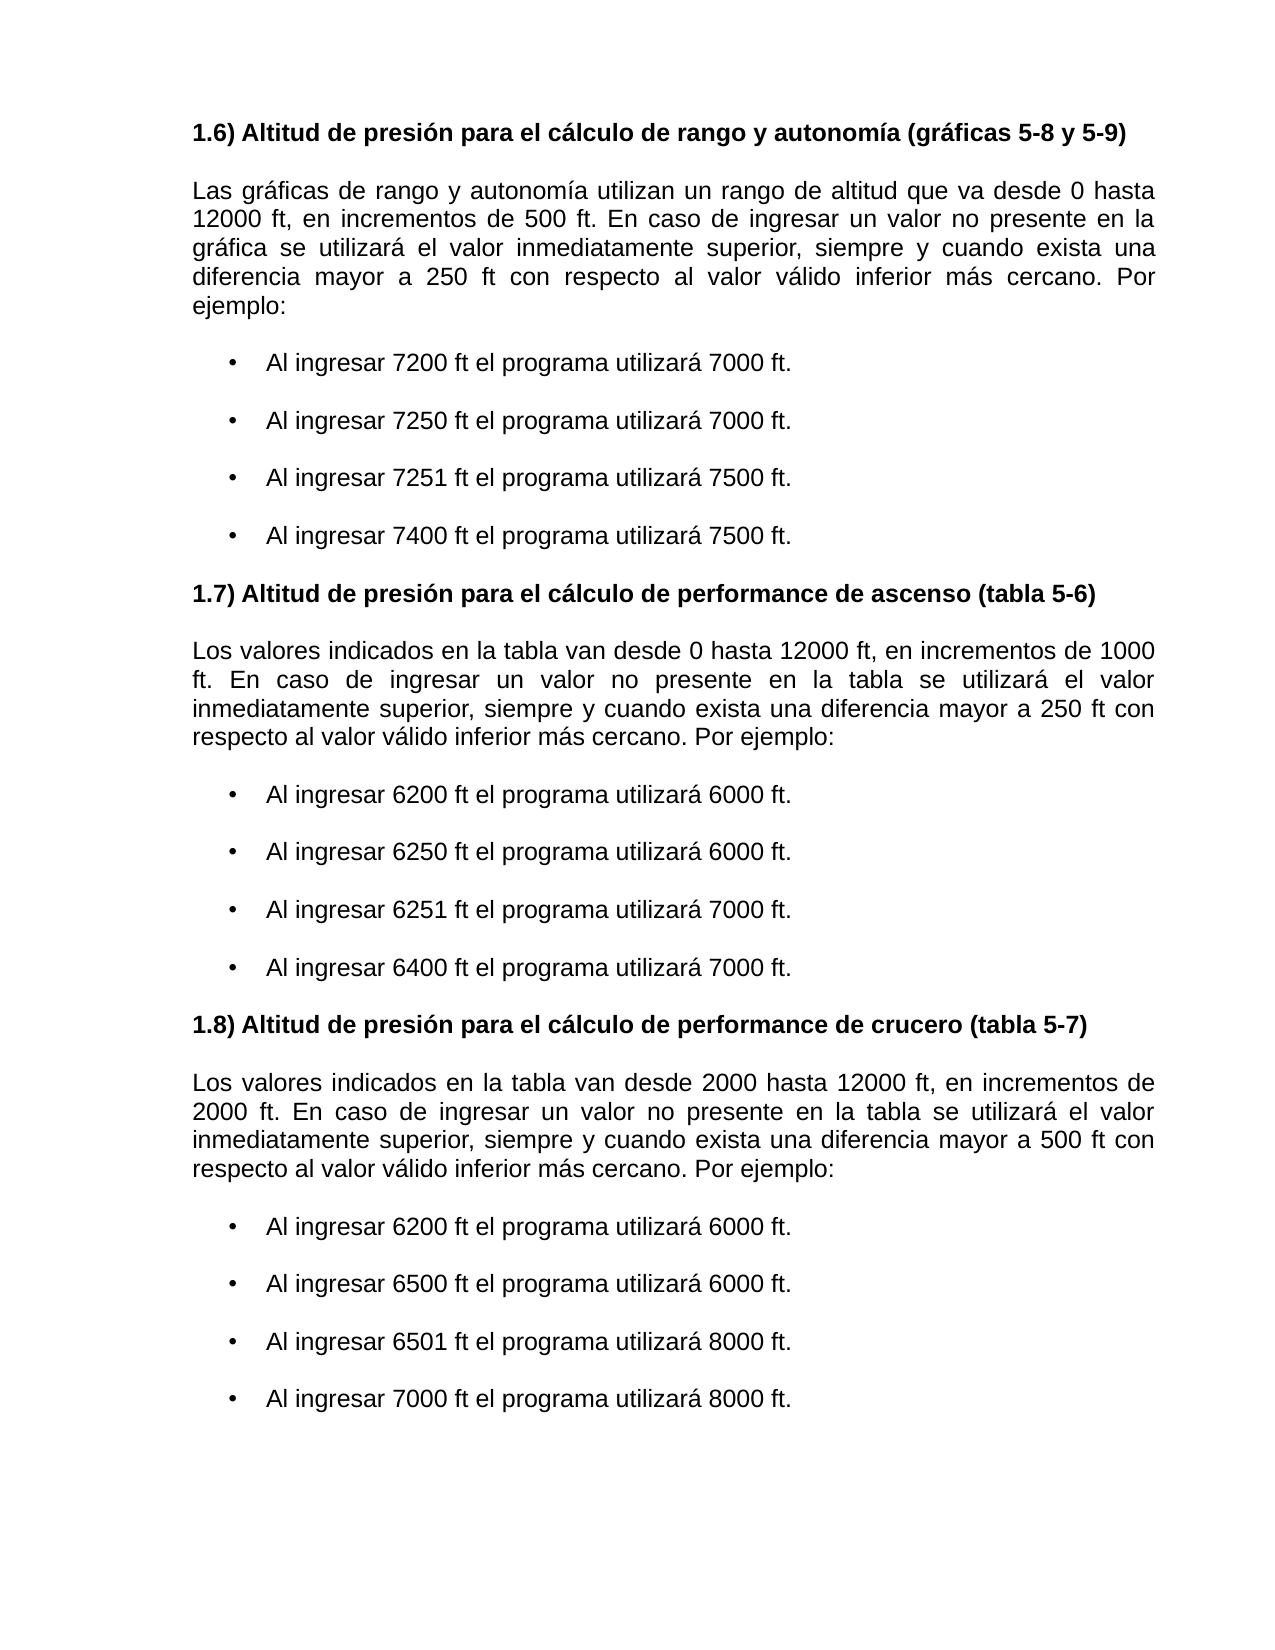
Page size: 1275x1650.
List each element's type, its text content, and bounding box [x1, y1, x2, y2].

text Las gráficas de rango y autonomía utilizan un rango de altitud que va desde 0 hasta 12000 ft, en incrementos de 500 ft. En caso de ingresar un valor no presente en la gráfica se utilizará el valor inmediatamente superior, siempre y cuando exista una diferencia mayor a 250 ft con respecto al valor válido inferior más cercano. Por ejemplo: [192, 176, 1157, 319]
list Al ingresar 7400 ft el programa utilizará 7500 ft. [228, 521, 1157, 550]
text 1.8) Altitud de presión para el cálculo de performance de crucero (tabla 5-7) [192, 1010, 1157, 1039]
list Al ingresar 6251 ft el programa utilizará 7000 ft. [228, 895, 1157, 924]
text 1.6) Altitud de presión para el cálculo de rango y autonomía (gráficas 5-8 y 5-9) [192, 118, 1157, 147]
text Los valores indicados en la tabla van desde 0 hasta 12000 ft, en incrementos de 1000 ft. En caso de ingresar un valor no presente en la tabla se utilizará el valor inmediatamente superior, siempre y cuando exista una diferencia mayor a 250 ft con respecto al valor válido inferior más cercano. Por ejemplo: [192, 636, 1157, 751]
list Al ingresar 7251 ft el programa utilizará 7500 ft. [228, 463, 1157, 492]
list Al ingresar 7250 ft el programa utilizará 7000 ft. [228, 406, 1157, 434]
list Al ingresar 7000 ft el programa utilizará 8000 ft. [228, 1384, 1157, 1413]
list Al ingresar 6200 ft el programa utilizará 6000 ft. [228, 1211, 1157, 1240]
list Al ingresar 6200 ft el programa utilizará 6000 ft. [228, 780, 1157, 809]
list Al ingresar 6500 ft el programa utilizará 6000 ft. [228, 1269, 1157, 1298]
list Al ingresar 7200 ft el programa utilizará 7000 ft. [228, 348, 1157, 377]
list Al ingresar 6250 ft el programa utilizará 6000 ft. [228, 837, 1157, 866]
list Al ingresar 6501 ft el programa utilizará 8000 ft. [228, 1327, 1157, 1356]
list Al ingresar 6400 ft el programa utilizará 7000 ft. [228, 953, 1157, 981]
text 1.7) Altitud de presión para el cálculo de performance de ascenso (tabla 5-6) [192, 578, 1157, 607]
text Los valores indicados en la tabla van desde 2000 hasta 12000 ft, en incrementos de 2000 ft. En caso de ingresar un valor no presente en la tabla se utilizará el valor inmediatamente superior, siempre y cuando exista una diferencia mayor a 500 ft con respecto al valor válido inferior más cercano. Por ejemplo: [192, 1068, 1157, 1183]
